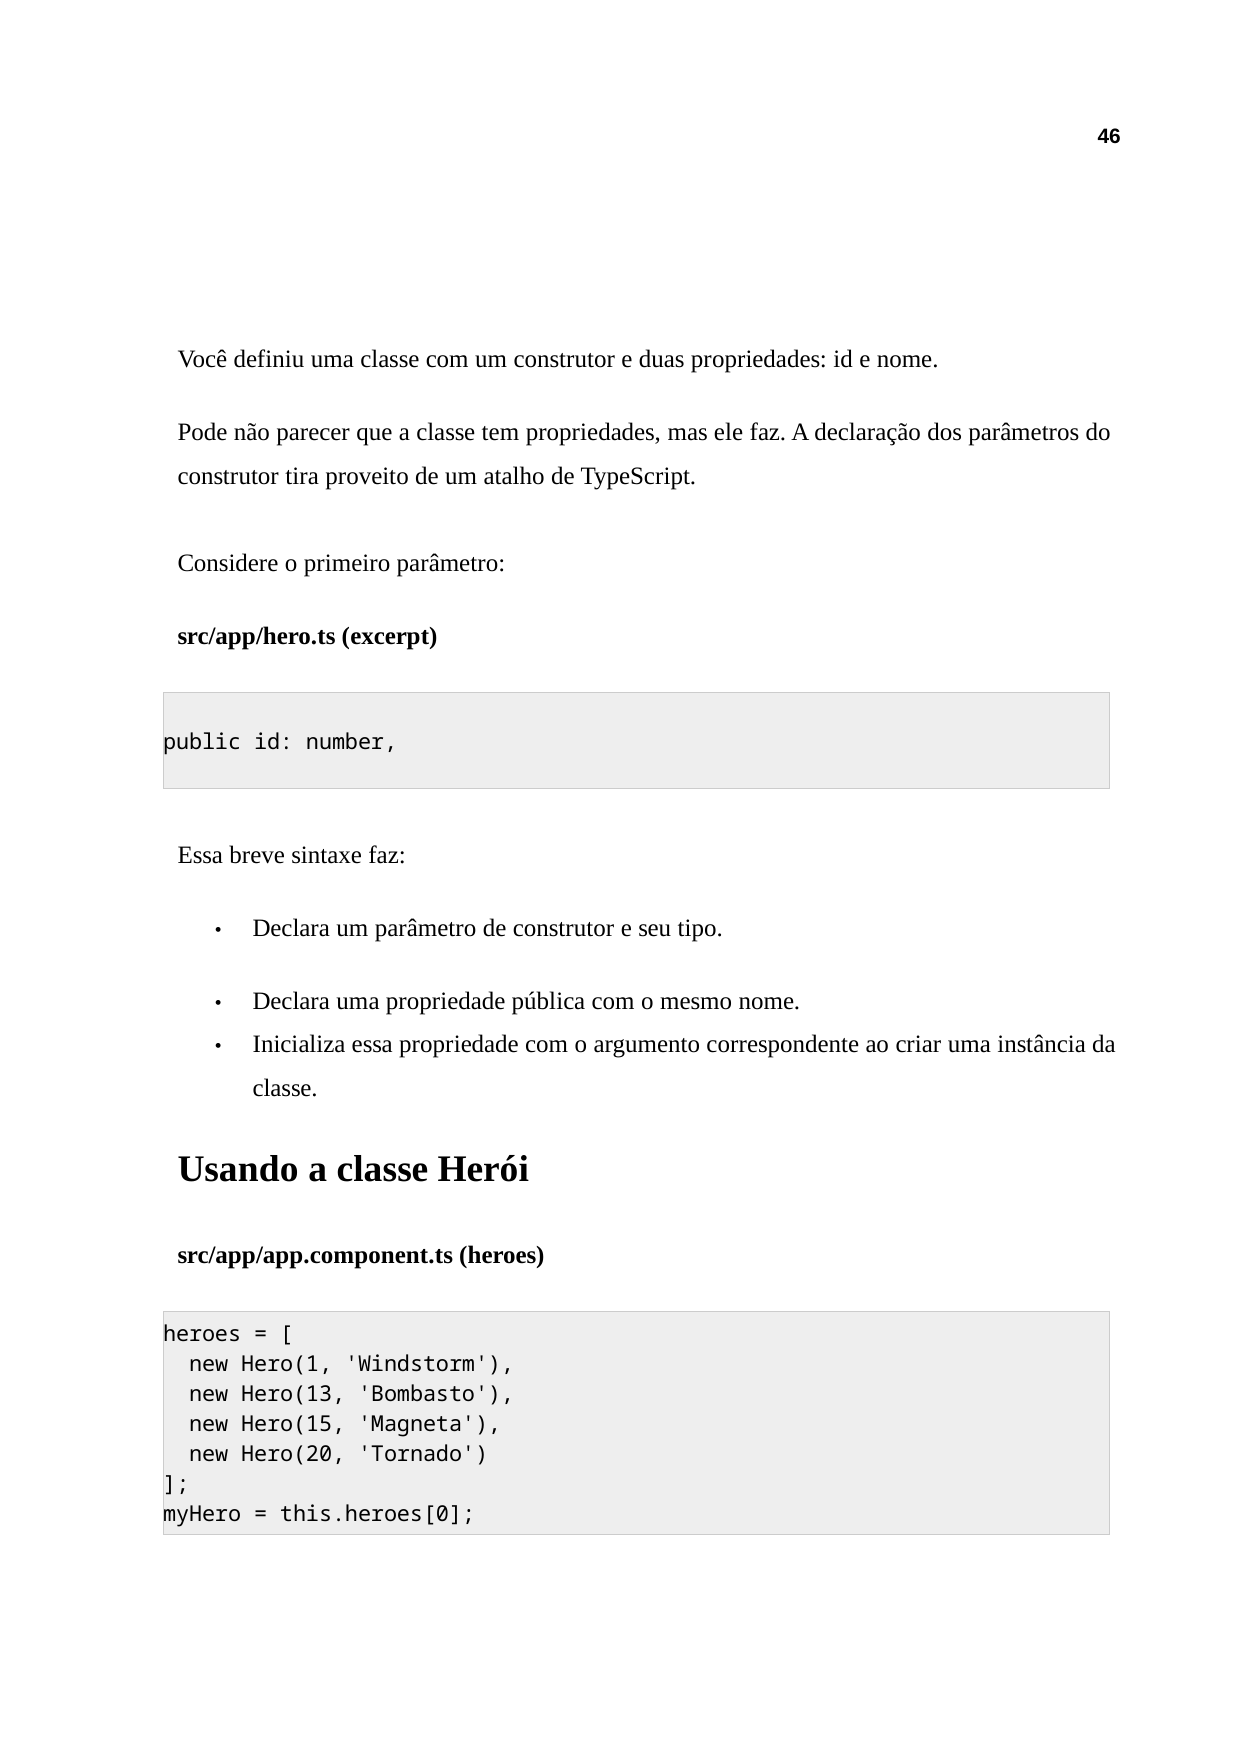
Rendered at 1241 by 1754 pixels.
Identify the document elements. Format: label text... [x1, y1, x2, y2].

text [177, 1573, 1122, 1603]
list Inicializa essa propriedade com o argumento correspondente ao criar uma instância da classe. [215, 1029, 1122, 1102]
text src/app/hero.ts (excerpt) [177, 621, 1122, 650]
list Declara uma propriedade pública com o mesmo nome. [215, 986, 1122, 1015]
text Você definiu uma classe com um construtor e duas propriedades: id e nome. [177, 344, 1122, 373]
text Essa breve sintaxe faz: [177, 840, 1122, 869]
list src/app/app.component.ts (heroes) [177, 1240, 1122, 1269]
text Considere o primeiro parâmetro: [177, 548, 1122, 577]
list Usando a classe Herói [177, 1146, 1122, 1189]
list Declara um parâmetro de construtor e seu tipo. [215, 913, 1122, 942]
text Pode não parecer que a classe tem propriedades, mas ele faz. A declaração dos parâmetros do construtor tira proveito de um atalho de TypeScript. [177, 417, 1122, 490]
